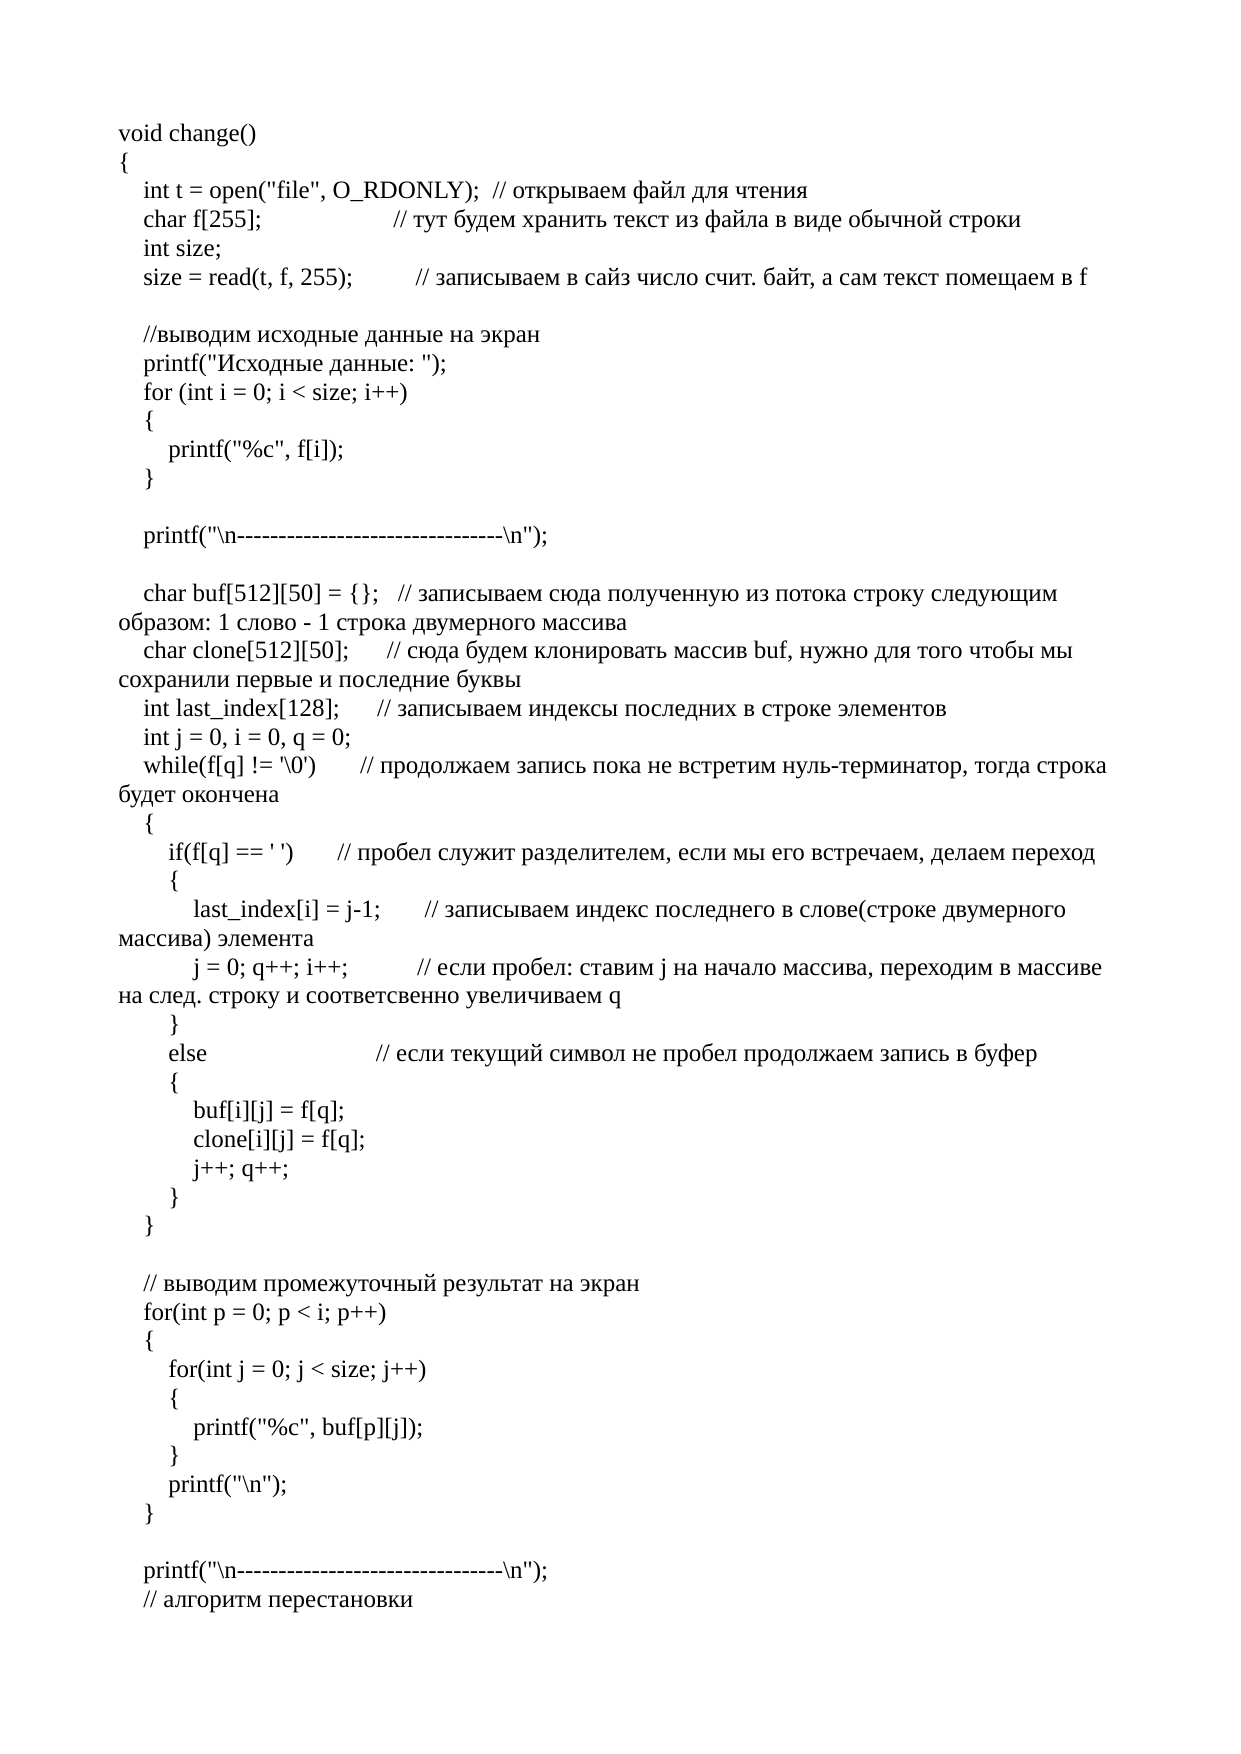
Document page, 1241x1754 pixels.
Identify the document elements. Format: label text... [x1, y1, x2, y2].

text { [118, 1383, 1122, 1412]
text for(int j = 0; j < size; j++) [118, 1354, 1122, 1383]
text { [118, 147, 1122, 176]
text int last_index[128]; // записываем индексы последних в строке элементов [118, 693, 1122, 722]
text char buf[512][50] = {}; // записываем сюда полученную из потока строку следующим образом: 1 слово - 1 строка двумерного массива [118, 578, 1122, 636]
text { [118, 406, 1122, 434]
text } [118, 1009, 1122, 1038]
text printf("\n--------------------------------\n"); [118, 1556, 1122, 1584]
text for(int p = 0; p < i; p++) [118, 1297, 1122, 1326]
text void change() [118, 118, 1122, 147]
text j++; q++; [118, 1153, 1122, 1182]
text } [118, 1441, 1122, 1469]
text int size; [118, 233, 1122, 262]
text printf("%c", buf[p][j]); [118, 1412, 1122, 1441]
text printf("%c", f[i]); [118, 434, 1122, 463]
text char clone[512][50]; // сюда будем клонировать массив buf, нужно для того чтобы мы сохранили первые и последние буквы [118, 636, 1122, 693]
text printf("Исходные данные: "); [118, 348, 1122, 377]
text //выводим исходные данные на экран [118, 319, 1122, 348]
text } [118, 463, 1122, 492]
text } [118, 1182, 1122, 1211]
text { [118, 1326, 1122, 1354]
text clone[i][j] = f[q]; [118, 1124, 1122, 1153]
text printf("\n--------------------------------\n"); [118, 521, 1122, 549]
text while(f[q] != '\0') // продолжаем запись пока не встретим нуль-терминатор, тогда строка будет окончена [118, 751, 1122, 808]
text // алгоритм перестановки [118, 1584, 1122, 1613]
text int t = open("file", O_RDONLY); // открываем файл для чтения [118, 176, 1122, 204]
text size = read(t, f, 255); // записываем в сайз число счит. байт, а сам текст помещаем в f [118, 262, 1122, 291]
text last_index[i] = j-1; // записываем индекс последнего в слове(строке двумерного массива) элемента [118, 894, 1122, 952]
text printf("\n"); [118, 1469, 1122, 1498]
text for (int i = 0; i < size; i++) [118, 377, 1122, 406]
text } [118, 1211, 1122, 1239]
text { [118, 1067, 1122, 1096]
text { [118, 866, 1122, 894]
text char f[255]; // тут будем хранить текст из файла в виде обычной строки [118, 204, 1122, 233]
text } [118, 1498, 1122, 1527]
text if(f[q] == ' ') // пробел служит разделителем, если мы его встречаем, делаем переход [118, 837, 1122, 866]
text // выводим промежуточный результат на экран [118, 1268, 1122, 1297]
text j = 0; q++; i++; // если пробел: ставим j на начало массива, переходим в массиве на след. строку и соответсвенно увеличиваем q [118, 952, 1122, 1009]
text buf[i][j] = f[q]; [118, 1096, 1122, 1124]
text else // если текущий символ не пробел продолжаем запись в буфер [118, 1038, 1122, 1067]
text int j = 0, i = 0, q = 0; [118, 722, 1122, 751]
text { [118, 808, 1122, 837]
